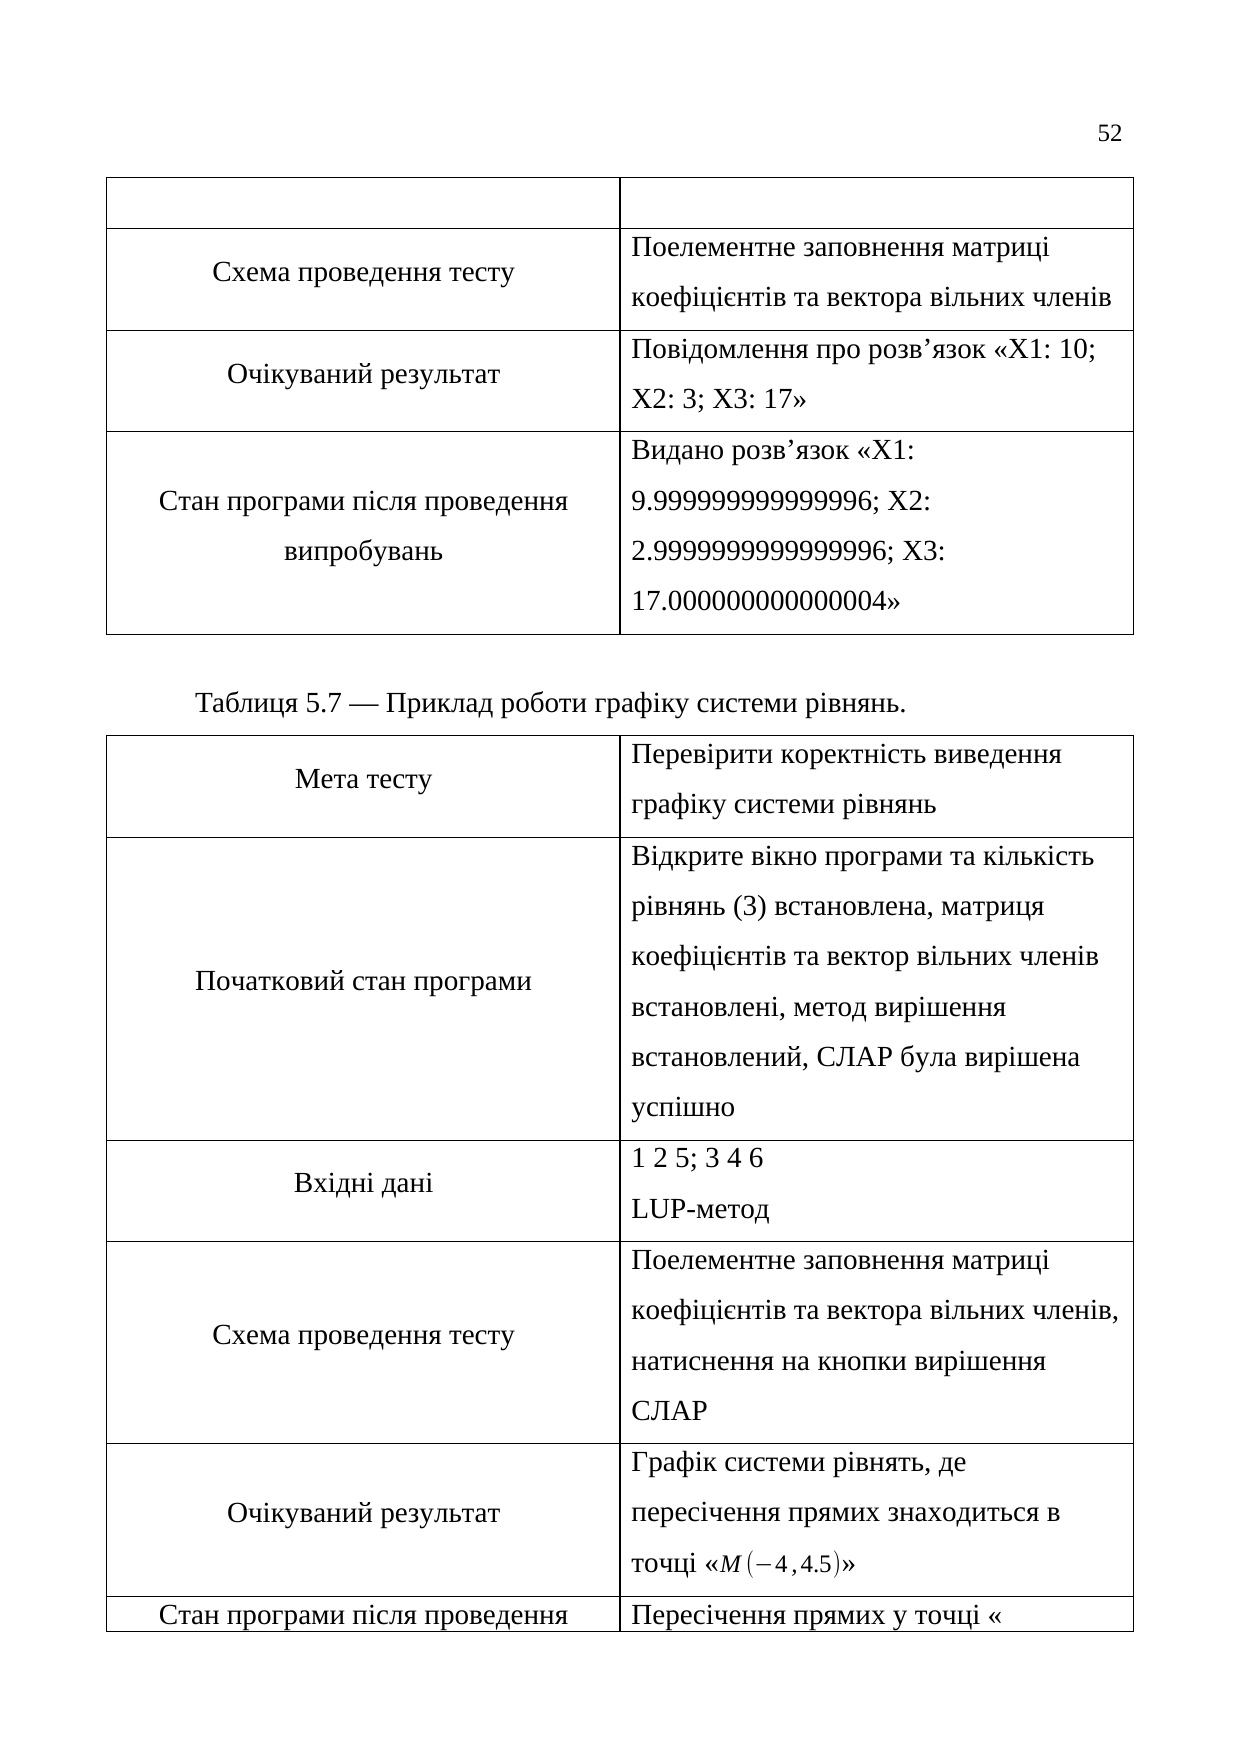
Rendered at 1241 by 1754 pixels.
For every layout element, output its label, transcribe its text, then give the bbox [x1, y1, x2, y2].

table_cell Пересічення прямих у точці «» [621, 1597, 1133, 1631]
table_cell Стан програми після проведення випробувань [107, 432, 619, 633]
text Таблиця 5.7 — Приклад роботи графіку системи рівнянь. [118, 685, 1122, 718]
table_header Мета тесту [107, 736, 619, 837]
table_cell Стан програми після проведення [107, 1597, 619, 1631]
table_header Перевірити коректність виведення графіку системи рівнянь [621, 736, 1133, 837]
table_cell 1 2 5; 3 4 6 LUP-метод [621, 1141, 1133, 1241]
table_cell Поелементне заповнення матриці коефіцієнтів та вектора вільних членів, натиснення на кнопки вирішення СЛАР [621, 1242, 1133, 1443]
table_cell Повідомлення про розв’язок «X1: 10; X2: 3; X3: 17» [621, 331, 1133, 431]
table_cell Початковий стан програми [107, 838, 619, 1139]
table_cell [621, 178, 1133, 228]
table_cell Поелементне заповнення матриці коефіцієнтів та вектора вільних членів [621, 229, 1133, 330]
table_cell Графік системи рівнять, де пересічення прямих знаходиться в точці «» [621, 1444, 1133, 1596]
table_cell Схема проведення тесту [107, 229, 619, 330]
table_cell Відкрите вікно програми та кількість рівнянь (3) встановлена, матриця коефіцієнтів та вектор вільних членів встановлені, метод вирішення встановлений, СЛАР була вирішена успішно [621, 838, 1133, 1139]
table_cell Вхідні дані [107, 1141, 619, 1241]
table_cell Схема проведення тесту [107, 1242, 619, 1443]
table_cell Видано розв’язок «X1: 9.999999999999996; X2: 2.9999999999999996; X3: 17.000000000000004» [621, 432, 1133, 633]
table_cell Очікуваний результат [107, 331, 619, 431]
table_cell [107, 178, 619, 228]
table_cell Очікуваний результат [107, 1444, 619, 1596]
